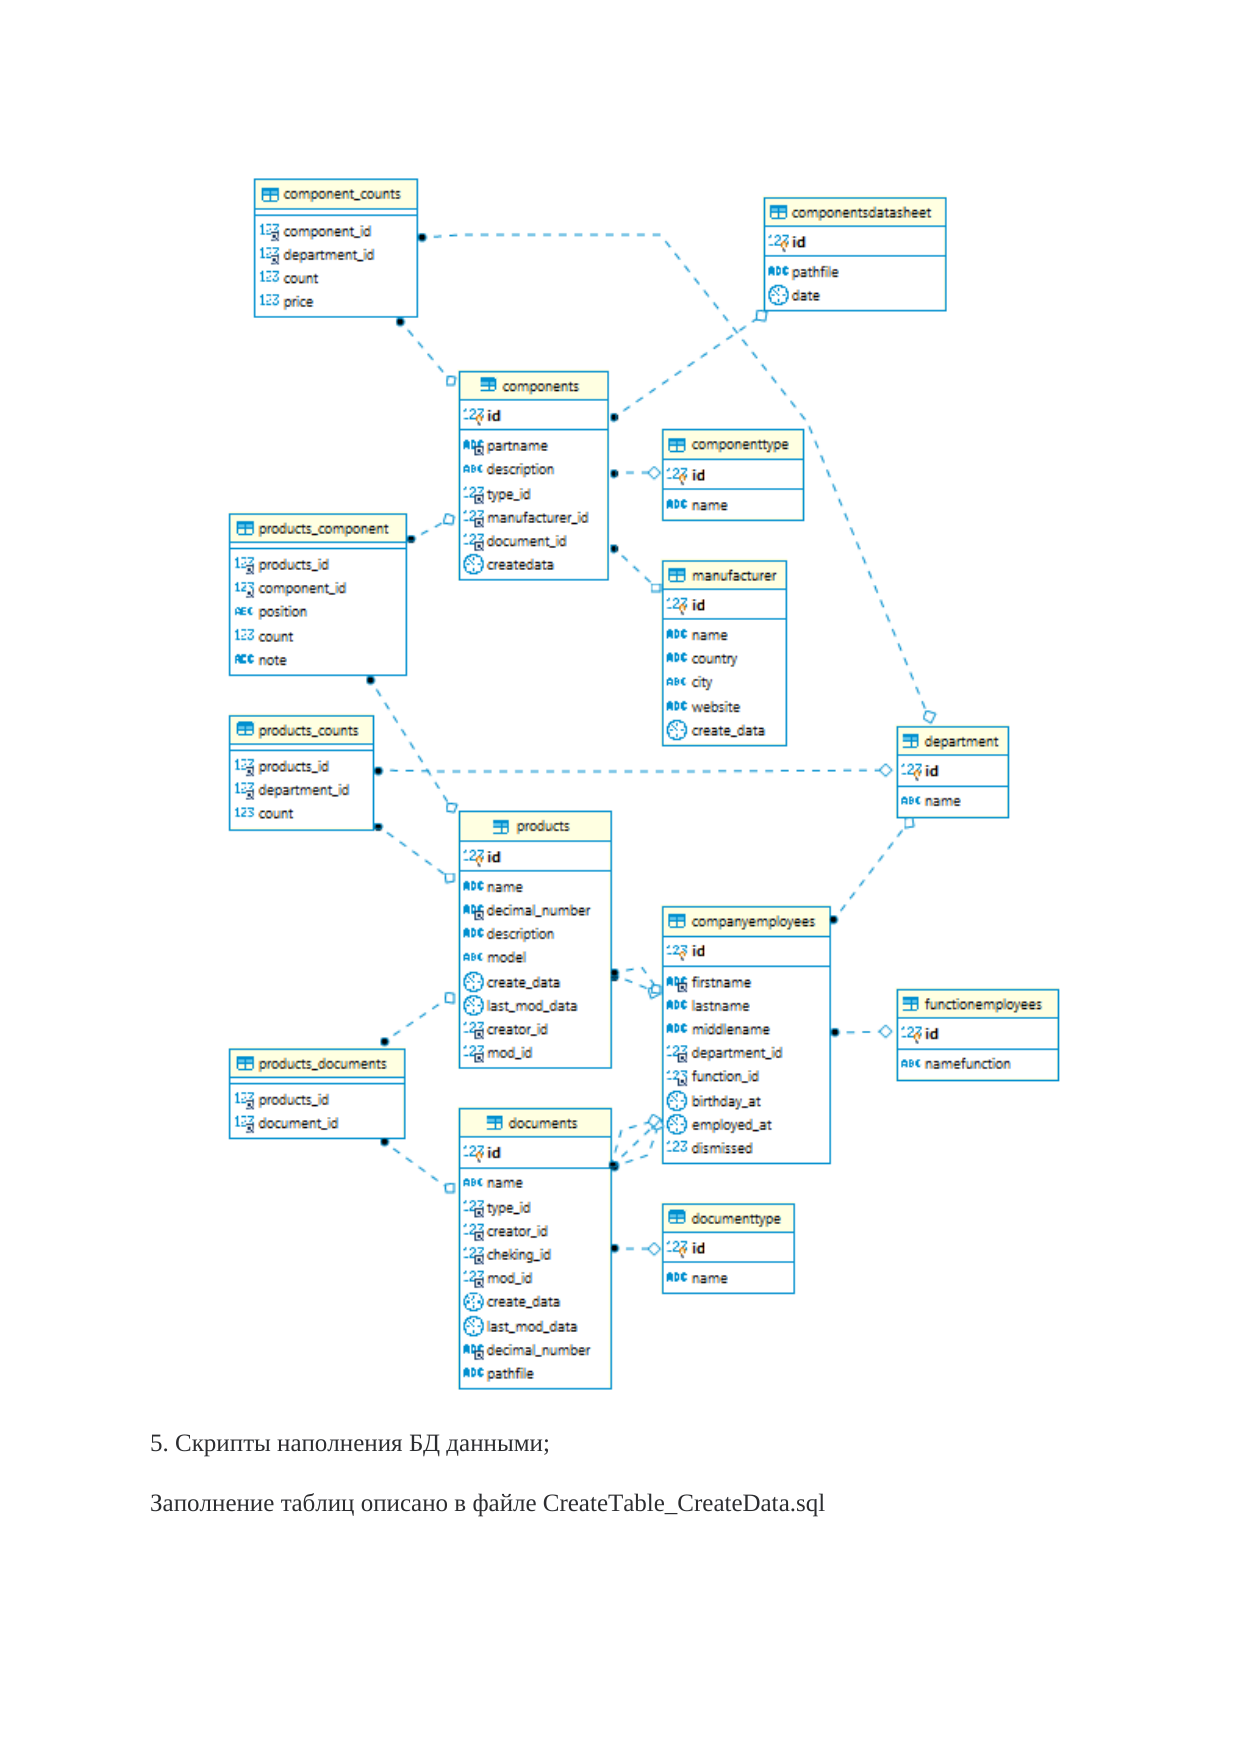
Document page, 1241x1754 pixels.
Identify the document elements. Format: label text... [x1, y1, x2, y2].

picture [201, 150, 1108, 1418]
text Заполнение таблиц описано в файле CreateTable_CreateData.sql [150, 1488, 1090, 1517]
text 5. Скрипты наполнения БД данными; [150, 150, 1090, 1457]
